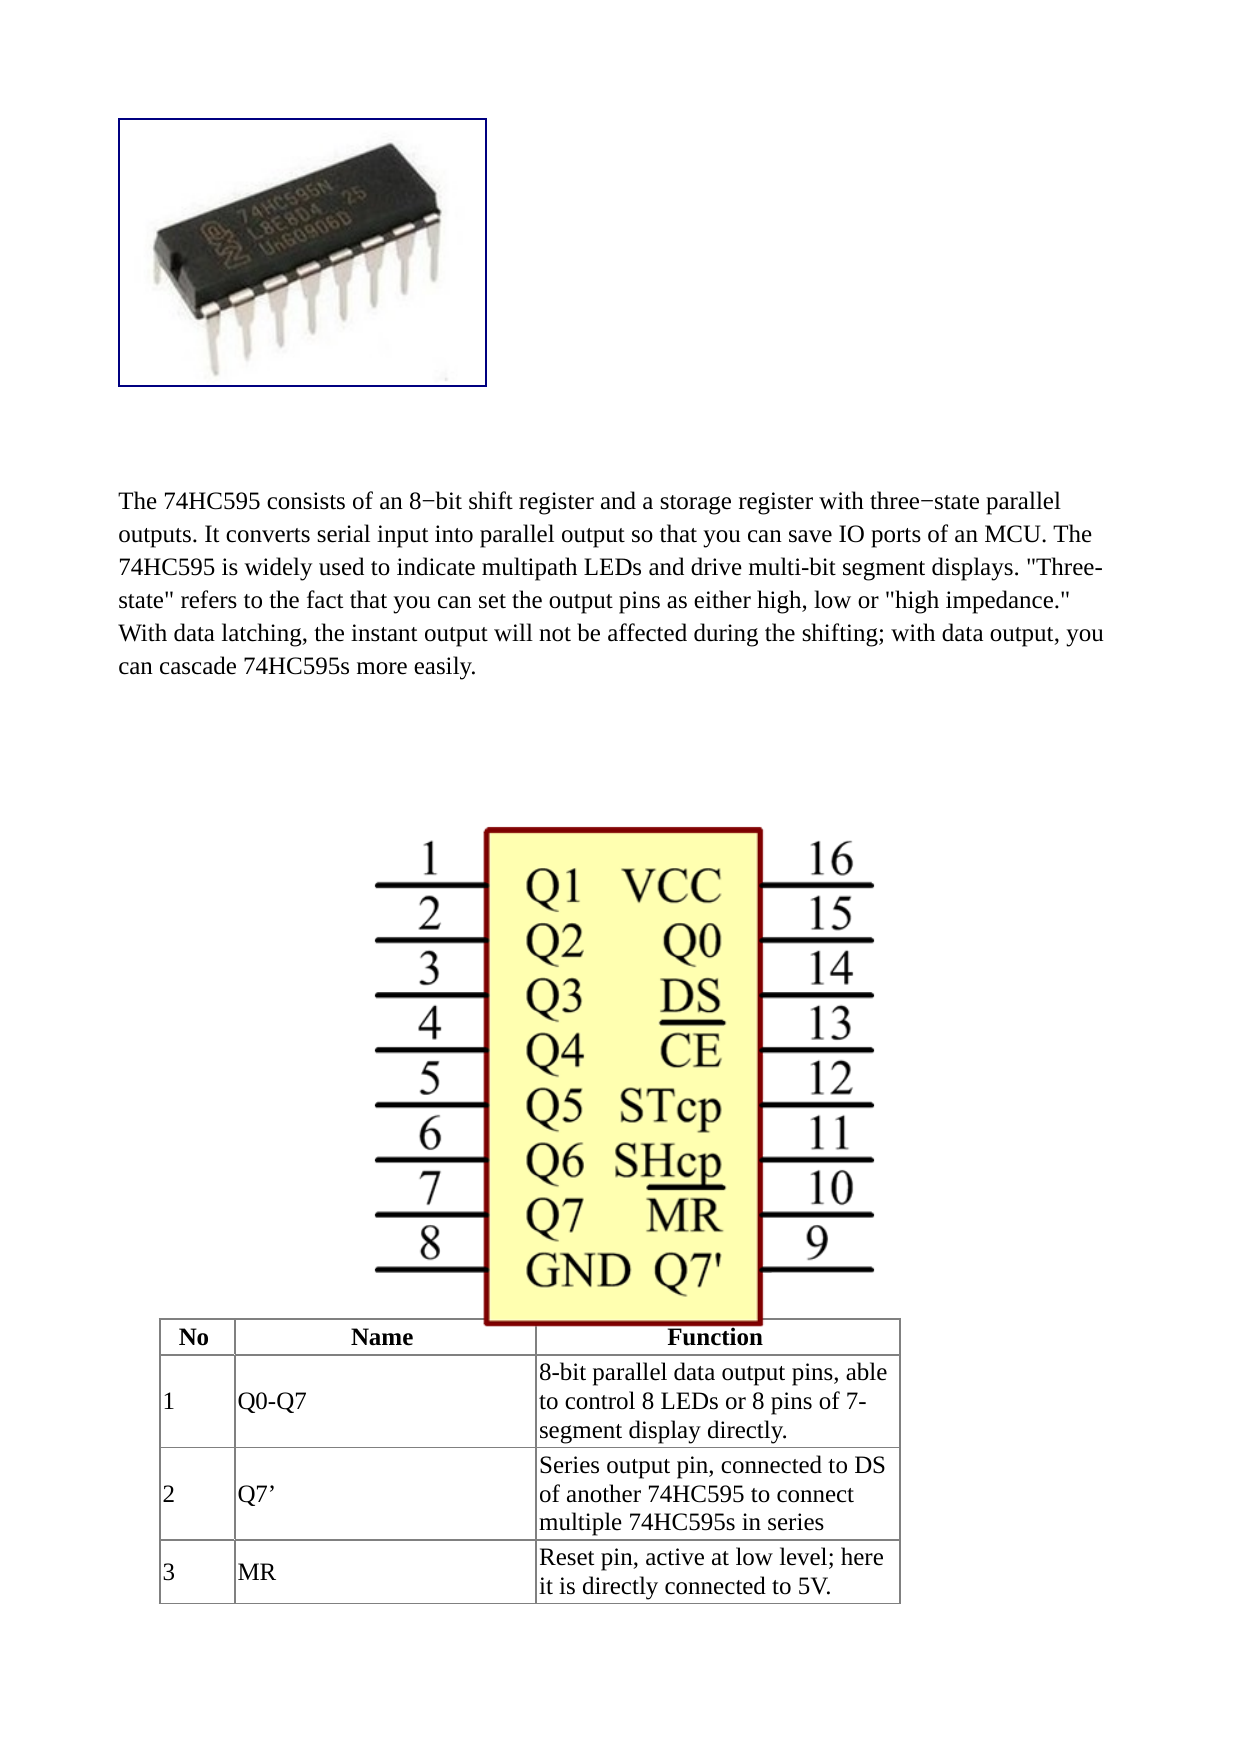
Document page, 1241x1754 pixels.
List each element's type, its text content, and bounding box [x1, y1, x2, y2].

table_cell Reset pin, active at low level; here it is directly connected to 5V. [537, 1541, 899, 1603]
table_cell 1 [161, 1356, 234, 1447]
picture [311, 748, 937, 1353]
table_header No [161, 1320, 234, 1354]
table_cell Q0-Q7 [236, 1356, 535, 1447]
table_cell Series output pin, connected to DS of another 74HC595 to connect multiple 74HC595s in series [537, 1448, 899, 1539]
picture [120, 120, 485, 385]
table_cell 8-bit parallel data output pins, able to control 8 LEDs or 8 pins of 7-segment display directly. [537, 1356, 899, 1447]
table_cell 2 [161, 1448, 234, 1539]
table_cell MR [236, 1541, 535, 1603]
table_header Name [236, 1320, 535, 1354]
table_cell Q7’ [236, 1448, 535, 1539]
text The 74HC595 consists of an 8−bit shift register and a storage register with three−state parallel outputs. It converts serial input into parallel output so that you can save IO ports of an MCU. The 74HC595 is widely used to indicate multipath LEDs and drive multi-bit segment displays. "Three-state" refers to the fact that you can set the output pins as either high, low or "high impedance." With data latching, the instant output will not be affected during the shifting; with data output, you can cascade 74HC595s more easily. [118, 486, 1122, 680]
table_cell 3 [161, 1541, 234, 1603]
